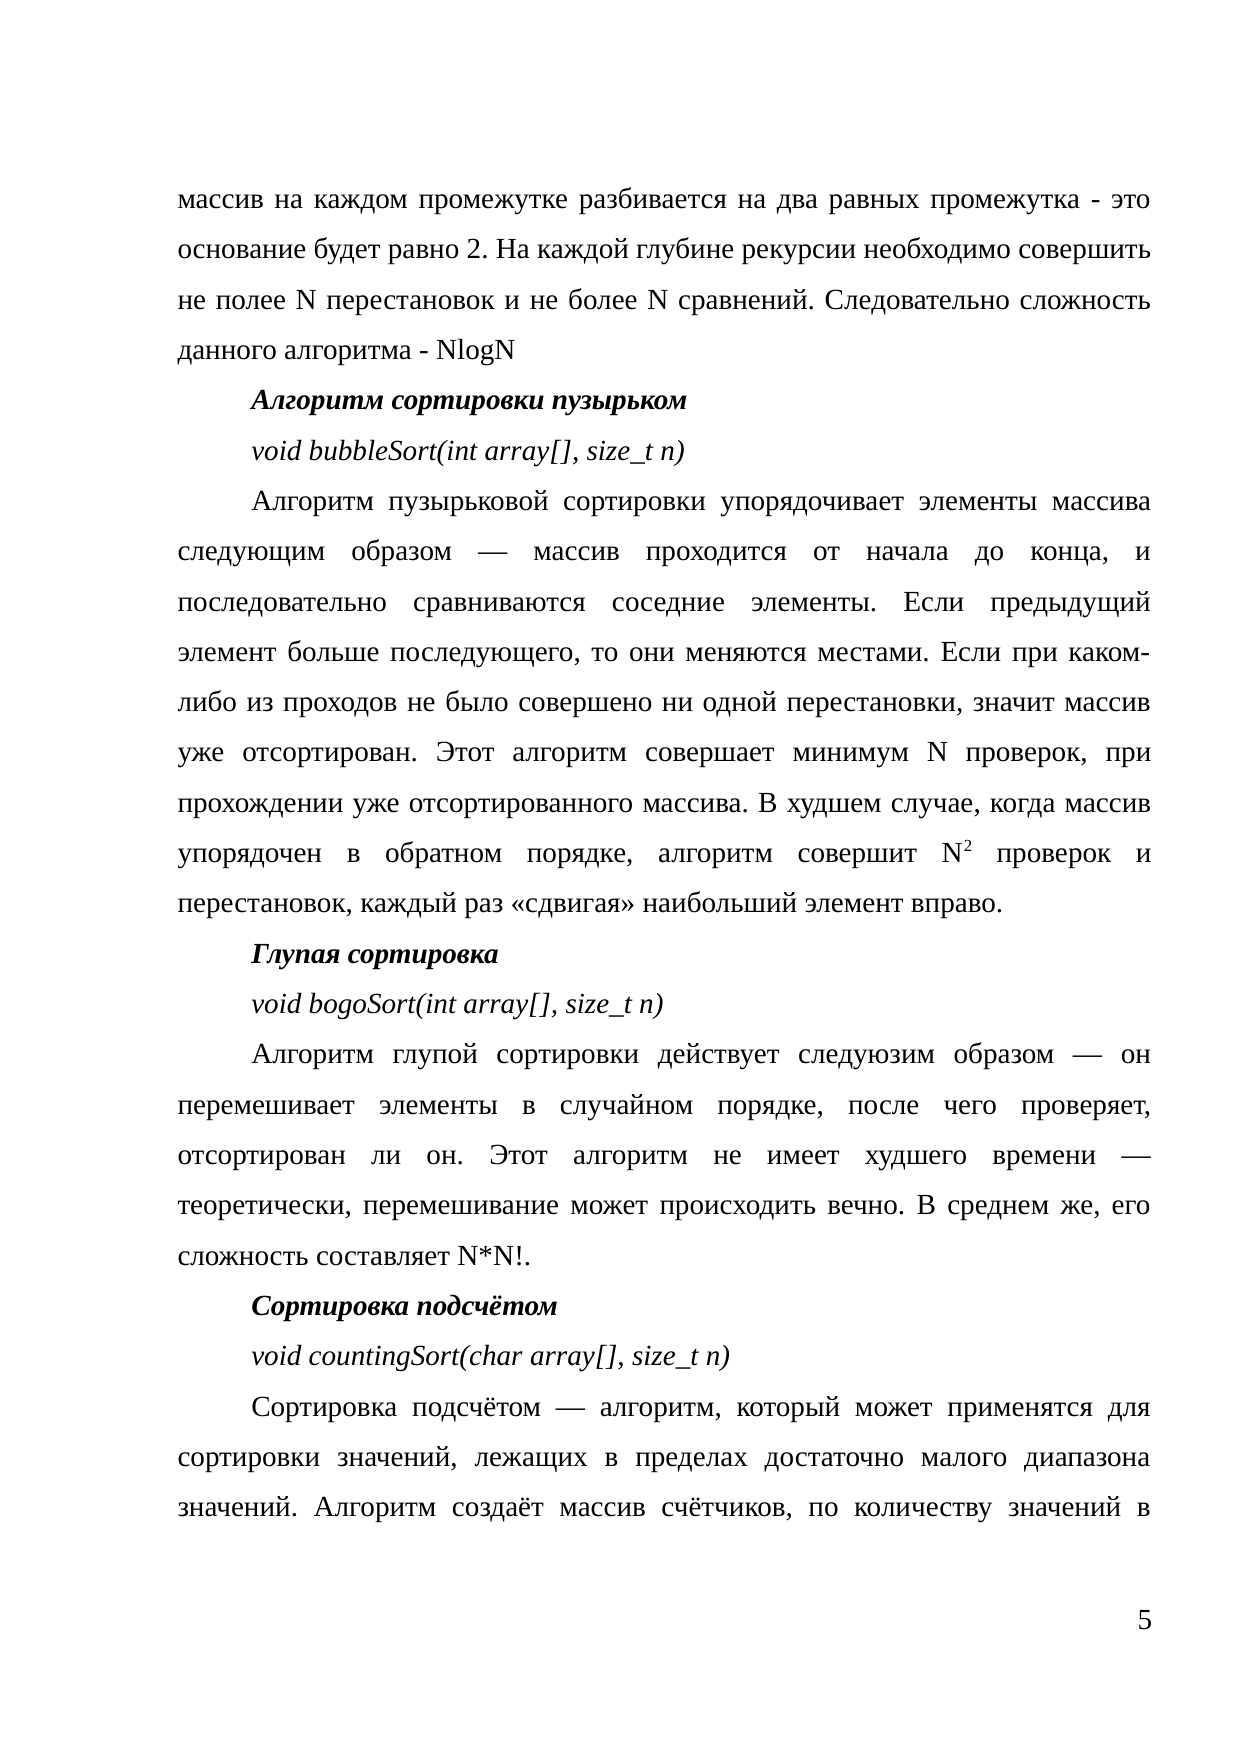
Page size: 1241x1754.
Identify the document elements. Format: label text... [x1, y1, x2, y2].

text Сортировка подсчётом — алгоритм, который может применятся для сортировки значений, лежащих в пределах достаточно малого диапазона значений. Алгоритм создаёт массив счётчиков, по количеству значений в [177, 1389, 1152, 1523]
subtitle Глупая сортировка [177, 936, 1152, 969]
text Алгоритм глупой сортировки действует следуюзим образом — он перемешивает элементы в случайном порядке, после чего проверяет, отсортирован ли он. Этот алгоритм не имеет худшего времени — теоретически, перемешивание может происходить вечно. В среднем же, его сложность составляет N*N!. [177, 1036, 1152, 1271]
text void bubbleSort(int array[], size_t n) [177, 433, 1152, 466]
text void bogoSort(int array[], size_t n) [177, 986, 1152, 1020]
subtitle Сортировка подсчётом [177, 1288, 1152, 1322]
subtitle Алгоритм сортировки пузырьком [177, 382, 1152, 416]
text Алгоритм пузырьковой сортировки упорядочивает элементы массива следующим образом — массив проходится от начала до конца, и последовательно сравниваются соседние элементы. Если предыдущий элемент больше последующего, то они меняются местами. Если при каком-либо из проходов не было совершено ни одной перестановки, значит массив уже отсортирован. Этот алгоритм совершает минимум N проверок, при прохождении уже отсортированного массива. В худшем случае, когда массив упорядочен в обратном порядке, алгоритм совершит N2 проверок и перестановок, каждый раз «сдвигая» наибольший элемент вправо. [177, 483, 1152, 919]
text void countingSort(char array[], size_t n) [177, 1338, 1152, 1372]
text массив на каждом промежутке разбивается на два равных промежутка - это основание будет равно 2. На каждой глубине рекурсии необходимо совершить не полее N перестановок и не более N сравнений. Следовательно сложность данного алгоритма - NlogN [177, 181, 1152, 366]
